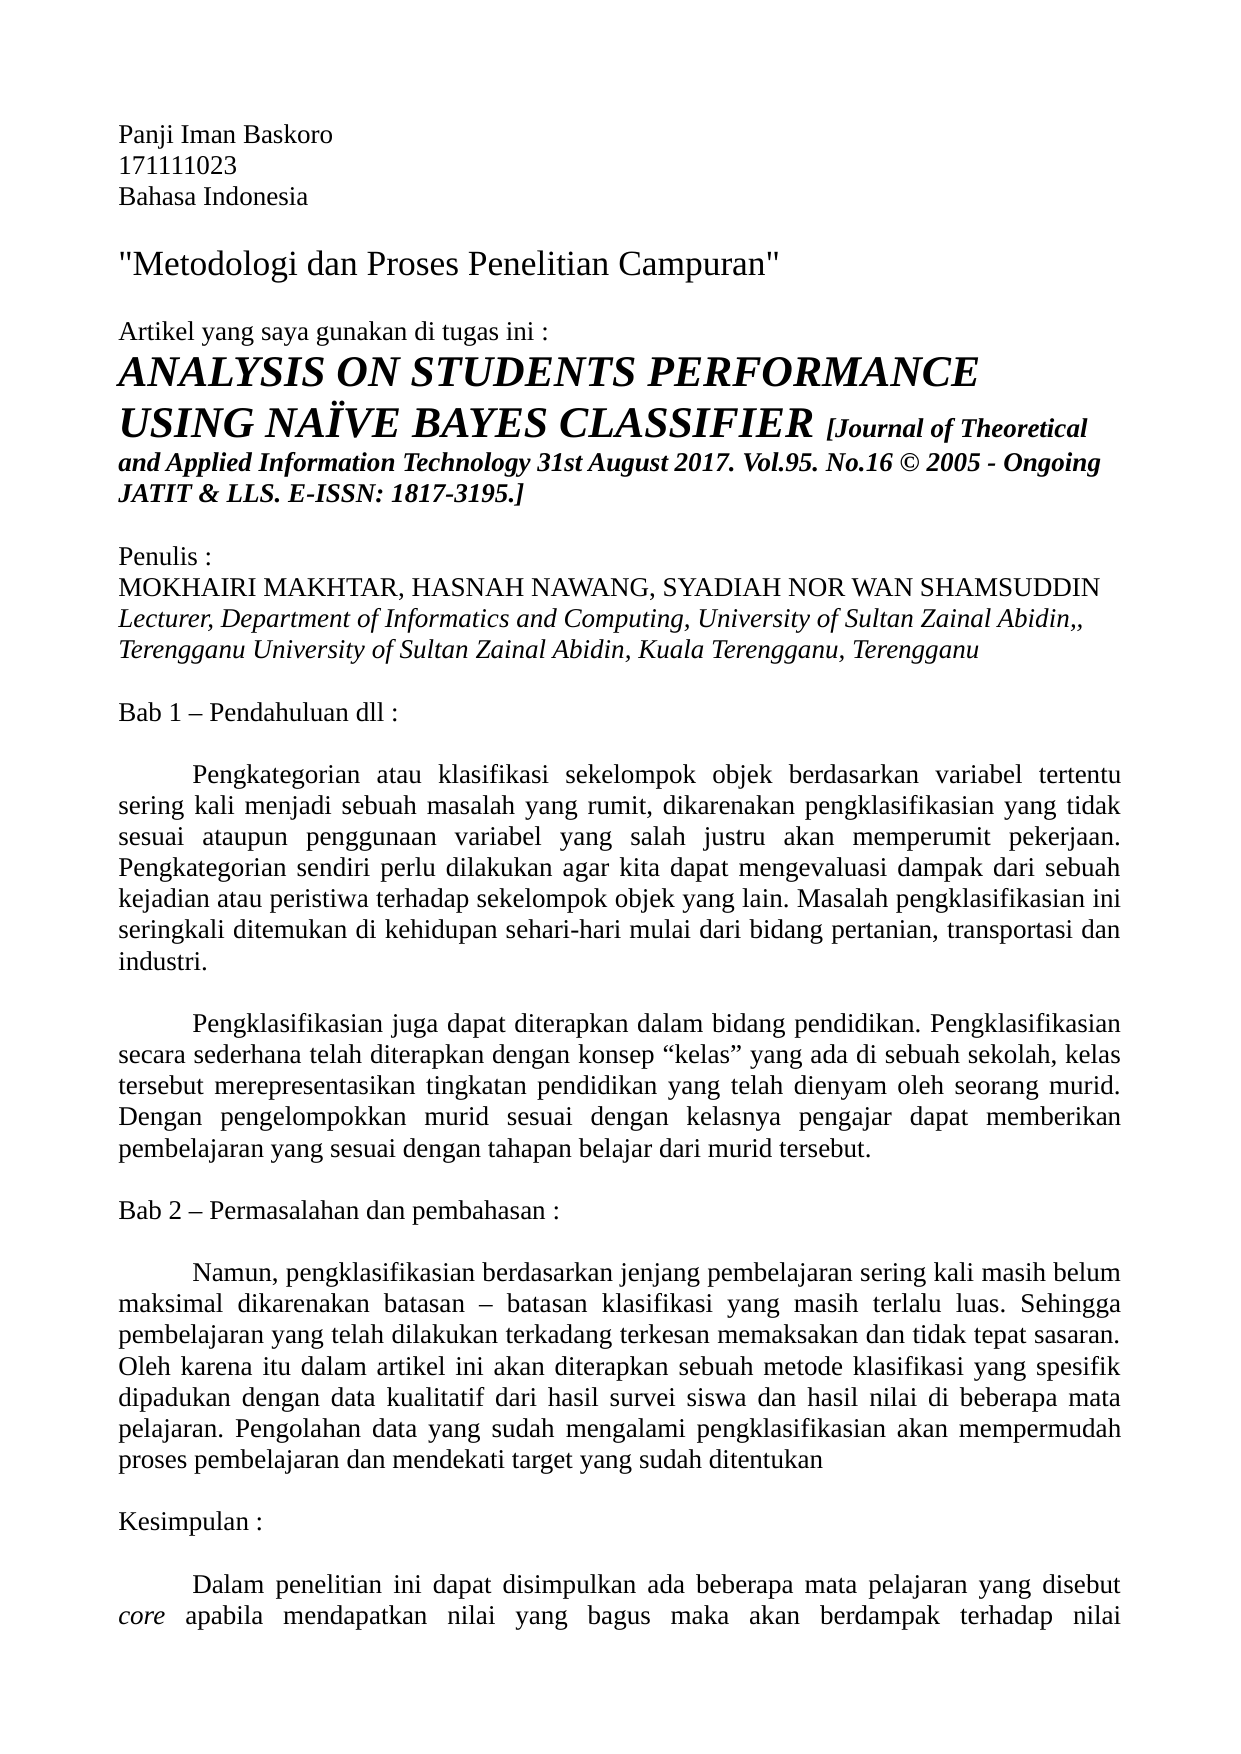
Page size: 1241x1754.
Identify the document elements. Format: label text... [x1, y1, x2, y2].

text Dalam penelitian ini dapat disimpulkan ada beberapa mata pelajaran yang disebut core apabila mendapatkan nilai yang bagus maka akan berdampak terhadap nilai [118, 1568, 1122, 1630]
text Penulis : [118, 540, 1122, 571]
text MOKHAIRI MAKHTAR, HASNAH NAWANG, SYADIAH NOR WAN SHAMSUDDIN [118, 571, 1122, 602]
text Pengkategorian atau klasifikasi sekelompok objek berdasarkan variabel tertentu sering kali menjadi sebuah masalah yang rumit, dikarenakan pengklasifikasian yang tidak sesuai ataupun penggunaan variabel yang salah justru akan memperumit pekerjaan. Pengkategorian sendiri perlu dilakukan agar kita dapat mengevaluasi dampak dari sebuah kejadian atau peristiwa terhadap sekelompok objek yang lain. Masalah pengklasifikasian ini seringkali ditemukan di kehidupan sehari-hari mulai dari bidang pertanian, transportasi dan industri. [118, 758, 1122, 976]
text "Metodologi dan Proses Penelitian Campuran" [118, 243, 1122, 283]
text Kesimpulan : [118, 1505, 1122, 1537]
text Artikel yang saya gunakan di tugas ini : [118, 315, 1122, 346]
text Namun, pengklasifikasian berdasarkan jenjang pembelajaran sering kali masih belum maksimal dikarenakan batasan – batasan klasifikasi yang masih terlalu luas. Sehingga pembelajaran yang telah dilakukan terkadang terkesan memaksakan dan tidak tepat sasaran. Oleh karena itu dalam artikel ini akan diterapkan sebuah metode klasifikasi yang spesifik dipadukan dengan data kualitatif dari hasil survei siswa dan hasil nilai di beberapa mata pelajaran. Pengolahan data yang sudah mengalami pengklasifikasian akan mempermudah proses pembelajaran dan mendekati target yang sudah ditentukan [118, 1256, 1122, 1474]
text Pengklasifikasian juga dapat diterapkan dalam bidang pendidikan. Pengklasifikasian secara sederhana telah diterapkan dengan konsep “kelas” yang ada di sebuah sekolah, kelas tersebut merepresentasikan tingkatan pendidikan yang telah dienyam oleh seorang murid. Dengan pengelompokkan murid sesuai dengan kelasnya pengajar dapat memberikan pembelajaran yang sesuai dengan tahapan belajar dari murid tersebut. [118, 1007, 1122, 1163]
text Bab 2 – Permasalahan dan pembahasan : [118, 1194, 1122, 1225]
text Bahasa Indonesia [118, 180, 1122, 212]
text Lecturer, Department of Informatics and Computing, University of Sultan Zainal Abidin,, Terengganu University of Sultan Zainal Abidin, Kuala Terengganu, Terengganu [118, 602, 1122, 664]
text 171111023 [118, 149, 1122, 180]
text ANALYSIS ON STUDENTS PERFORMANCE USING NAÏVE BAYES CLASSIFIER [Journal of Theoretical and Applied Information Technology 31st August 2017. Vol.95. No.16 © 2005 - Ongoing JATIT & LLS. E-ISSN: 1817-3195.] [118, 346, 1122, 509]
text Bab 1 – Pendahuluan dll : [118, 696, 1122, 727]
text Panji Iman Baskoro [118, 118, 1122, 149]
